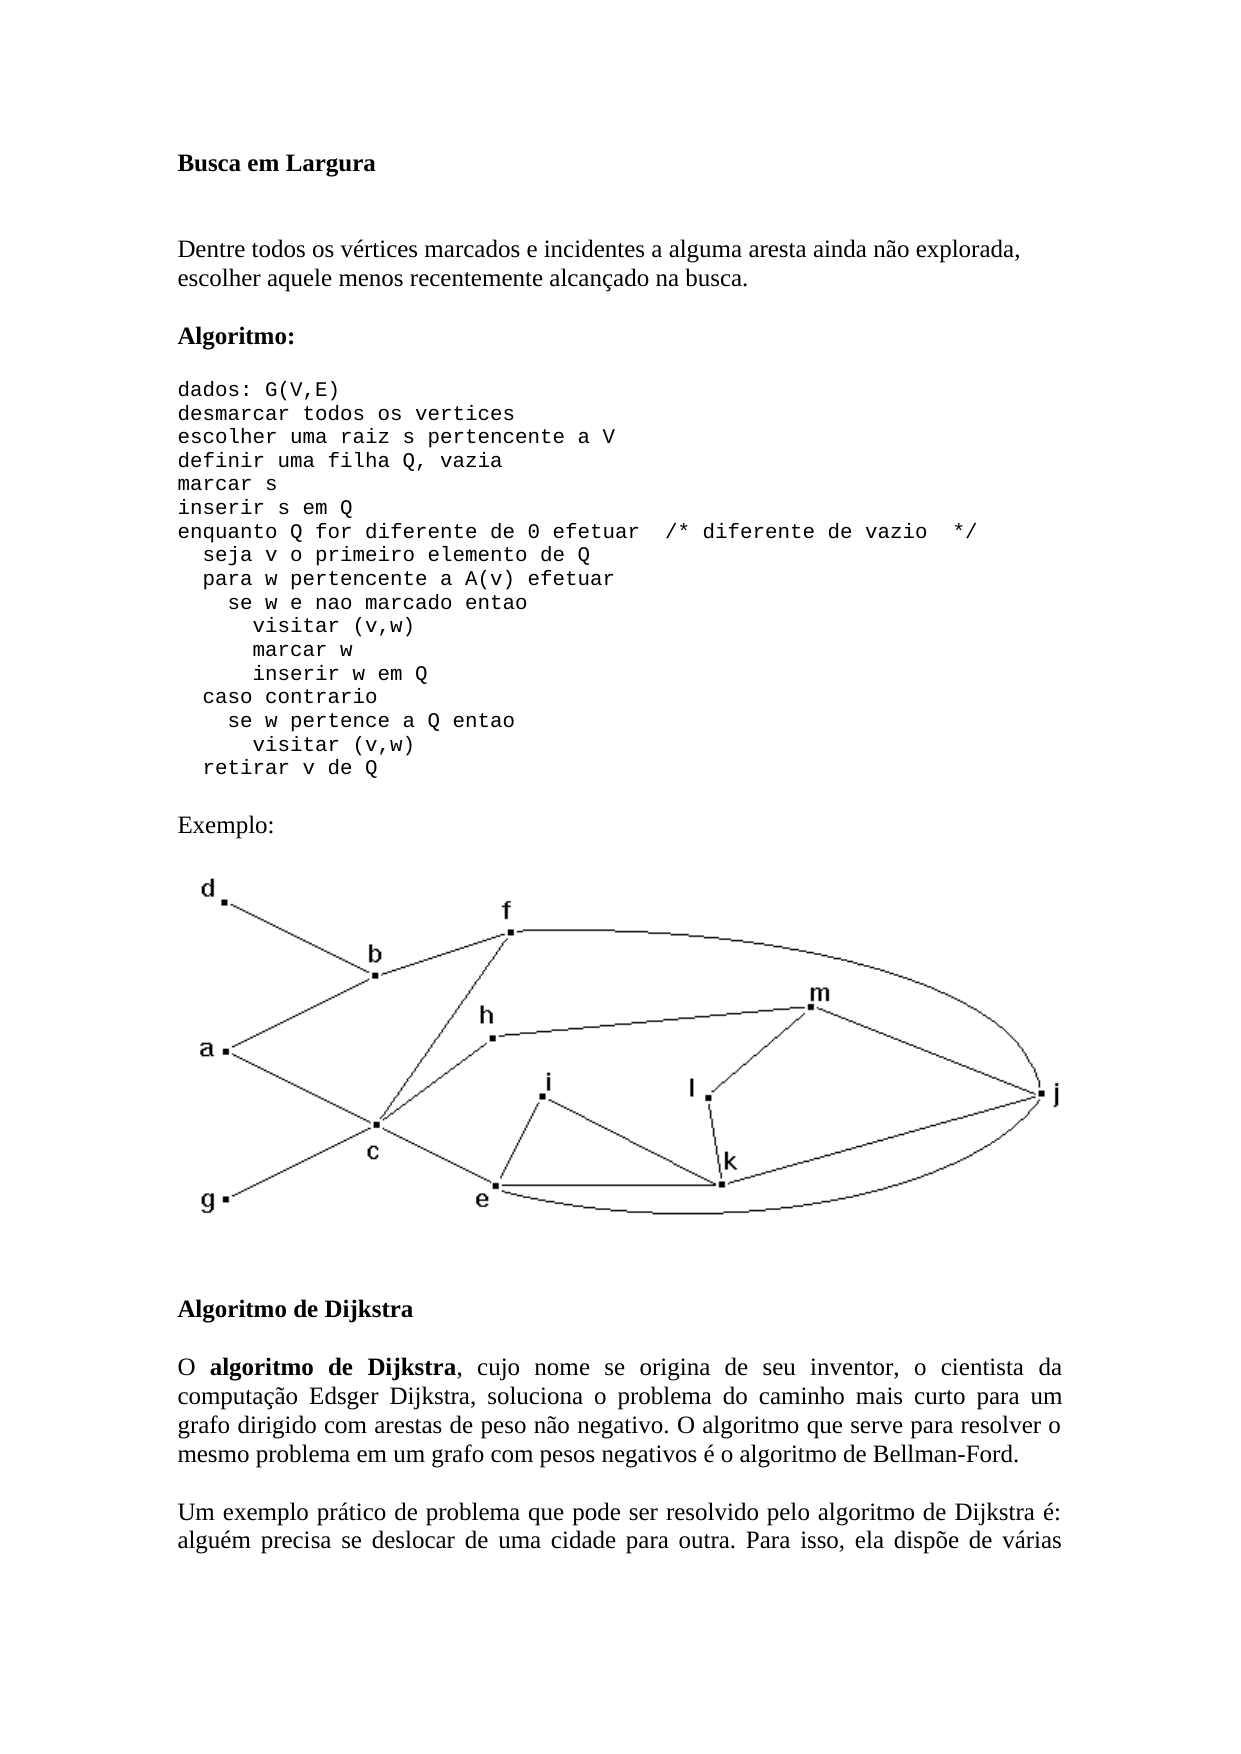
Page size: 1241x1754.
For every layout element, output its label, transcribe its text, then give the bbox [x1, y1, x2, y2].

text escolher uma raiz s pertencente a V [177, 426, 1063, 450]
text marcar w [177, 639, 1063, 663]
text seja v o primeiro elemento de Q [177, 544, 1063, 568]
subtitle Algoritmo de Dijkstra [177, 1294, 1063, 1323]
text Busca em Largura [177, 148, 1063, 205]
text definir uma filha Q, vazia [177, 450, 1063, 473]
text desmarcar todos os vertices [177, 402, 1063, 426]
picture [193, 877, 1075, 1228]
text visitar (v,w) [177, 615, 1063, 639]
text para w pertencente a A(v) efetuar [177, 568, 1063, 592]
text visitar (v,w) [177, 733, 1063, 757]
text marcar s [177, 473, 1063, 497]
text Algoritmo: [177, 321, 1063, 350]
text Um exemplo prático de problema que pode ser resolvido pelo algoritmo de Dijkstra é: alguém precisa se deslocar de uma cidade para outra. Para isso, ela dispõe de várias [177, 1497, 1063, 1554]
text se w e nao marcado entao [177, 592, 1063, 615]
text se w pertence a Q entao [177, 710, 1063, 733]
text Exemplo: [177, 810, 1063, 839]
text enquanto Q for diferente de 0 efetuar /* diferente de vazio */ [177, 521, 1063, 544]
text O algoritmo de Dijkstra, cujo nome se origina de seu inventor, o cientista da computação Edsger Dijkstra, soluciona o problema do caminho mais curto para um grafo dirigido com arestas de peso não negativo. O algoritmo que serve para resolver o mesmo problema em um grafo com pesos negativos é o algoritmo de Bellman-Ford. [177, 1352, 1063, 1467]
text retirar v de Q [177, 757, 1063, 781]
text caso contrario [177, 686, 1063, 710]
text inserir s em Q [177, 497, 1063, 521]
text dados: G(V,E) [177, 379, 1063, 402]
text Dentre todos os vértices marcados e incidentes a alguma aresta ainda não explorada, escolher aquele menos recentemente alcançado na busca. [177, 234, 1063, 292]
text inserir w em Q [177, 663, 1063, 686]
